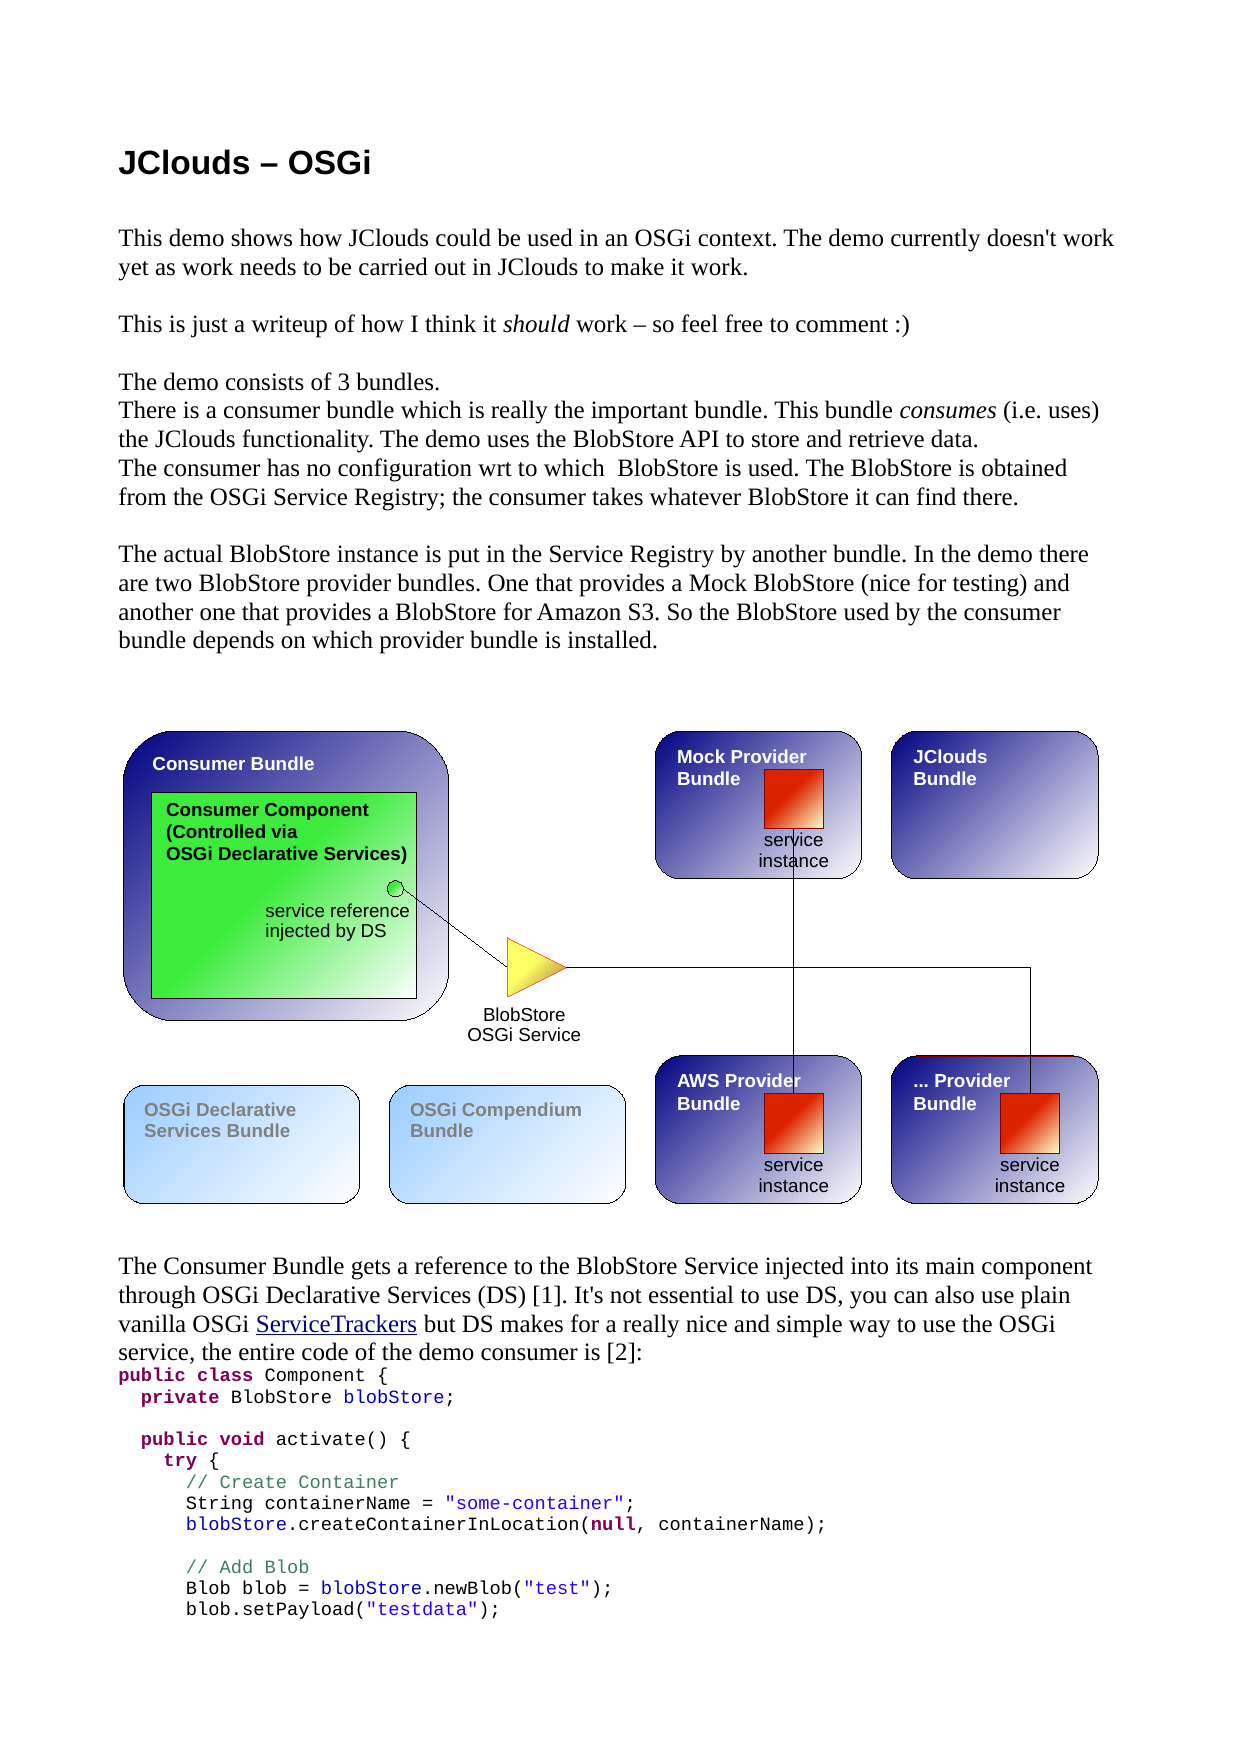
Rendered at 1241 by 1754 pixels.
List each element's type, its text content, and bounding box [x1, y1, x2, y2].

text Blob blob = blobStore.newBlob("test"); [118, 1579, 1122, 1600]
text The actual BlobStore instance is put in the Service Registry by another bundle. In the demo there are two BlobStore provider bundles. One that provides a Mock BlobStore (nice for testing) and another one that provides a BlobStore for Amazon S3. So the BlobStore used by the consumer bundle depends on which provider bundle is installed. [118, 539, 1122, 654]
text The demo consists of 3 bundles. [118, 367, 1122, 396]
text public class Component { [118, 1366, 1122, 1387]
text The consumer has no configuration wrt to which BlobStore is used. The BlobStore is obtained from the OSGi Service Registry; the consumer takes whatever BlobStore it can find there. [118, 453, 1122, 511]
text blobStore.createContainerInLocation(null, containerName); [118, 1515, 1122, 1536]
text blob.setPayload("testdata"); [118, 1600, 1122, 1621]
text // Add Blob [118, 1557, 1122, 1579]
text This is just a writeup of how I think it should work – so feel free to comment :) [118, 309, 1122, 338]
text // Create Container [118, 1472, 1122, 1494]
text public void activate() { [118, 1430, 1122, 1451]
text private BlobStore blobStore; [118, 1387, 1122, 1409]
text String containerName = "some-container"; [118, 1494, 1122, 1515]
text There is a consumer bundle which is really the important bundle. This bundle consumes (i.e. uses) the JClouds functionality. The demo uses the BlobStore API to store and retrieve data. [118, 396, 1122, 453]
text This demo shows how JClouds could be used in an OSGi context. The demo currently doesn't work yet as work needs to be carried out in JClouds to make it work. [118, 223, 1122, 281]
subtitle JClouds – OSGi [118, 143, 1122, 182]
text try { [118, 1451, 1122, 1472]
text The Consumer Bundle gets a reference to the BlobStore Service injected into its main component through OSGi Declarative Services (DS) [1]. It's not essential to use DS, you can also use plain vanilla OSGi ServiceTrackers but DS makes for a really nice and simple way to use the OSGi service, the entire code of the demo consumer is [2]: [118, 1251, 1122, 1366]
